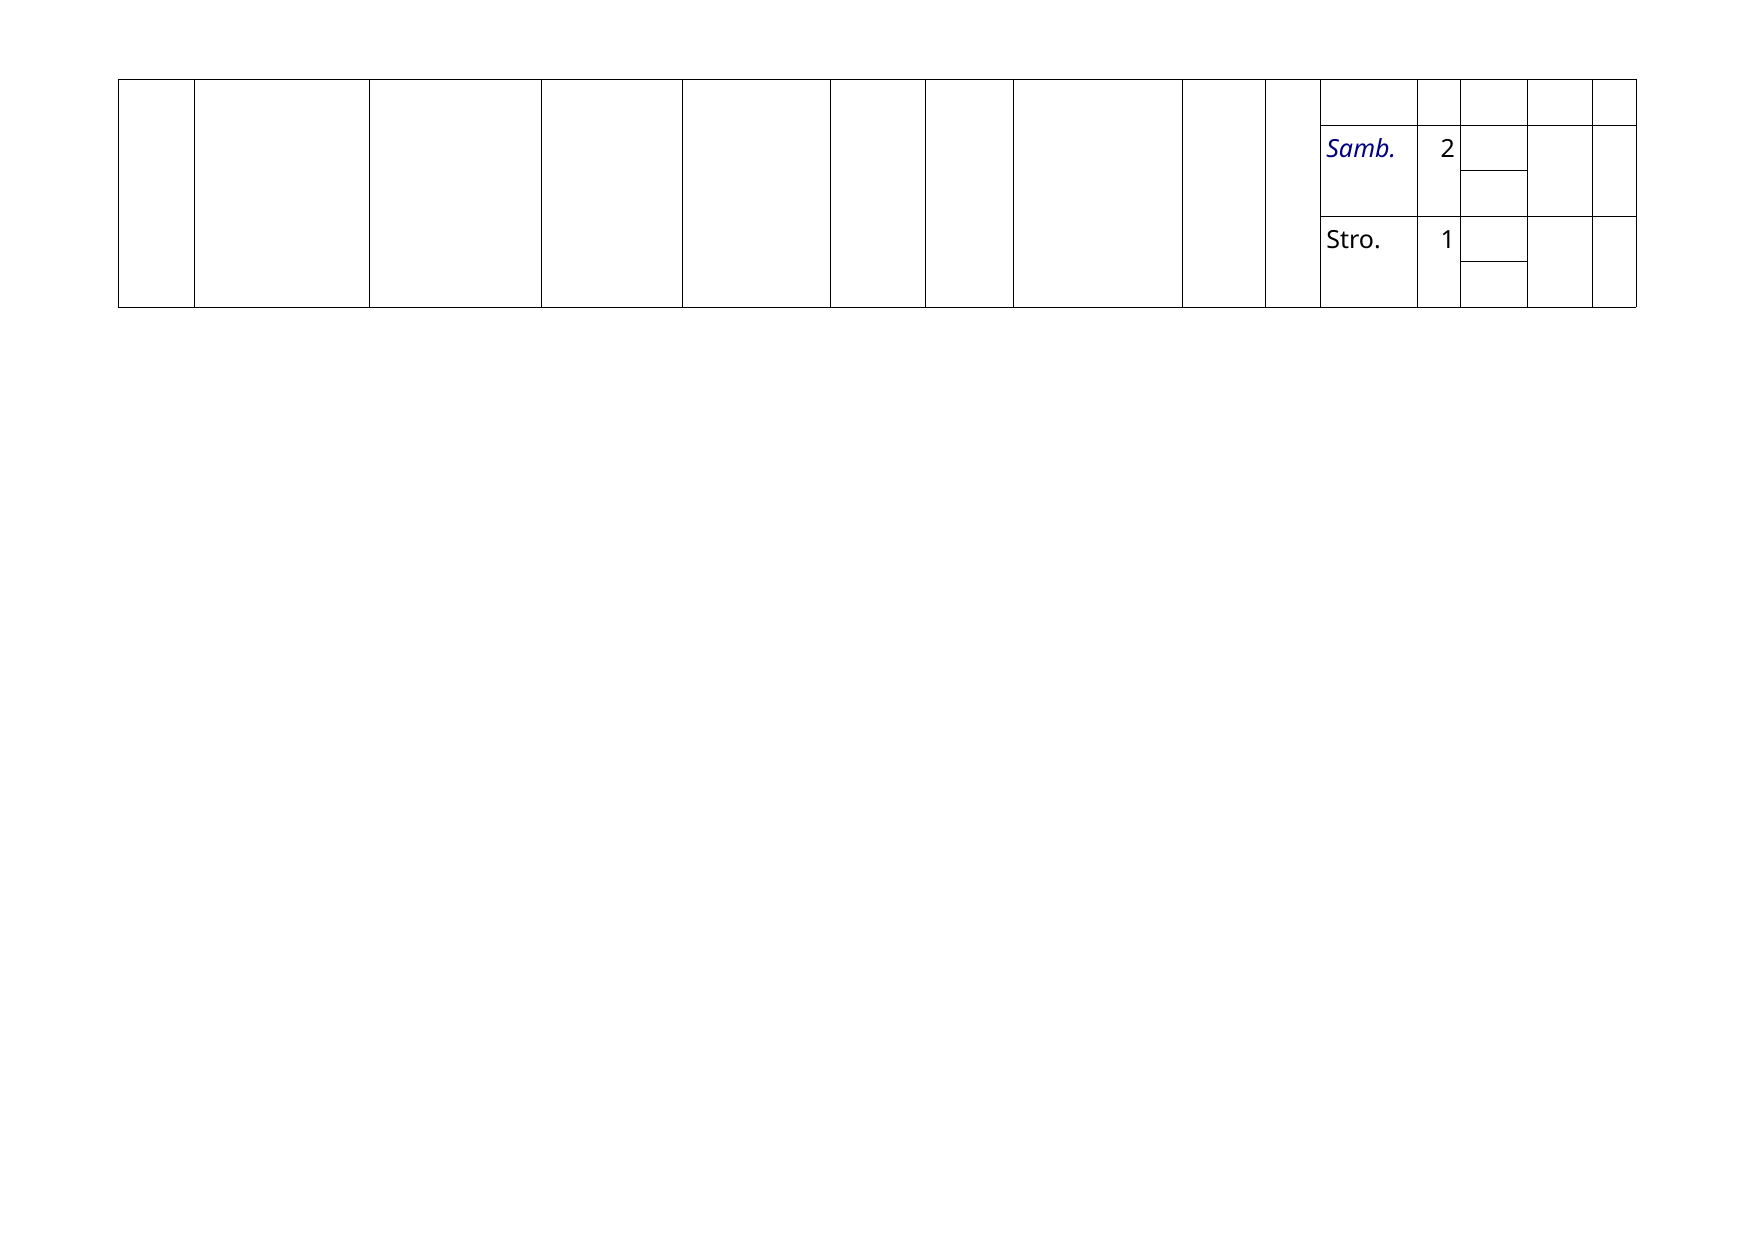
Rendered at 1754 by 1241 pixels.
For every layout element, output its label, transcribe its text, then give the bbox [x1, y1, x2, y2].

table_cell [1461, 217, 1527, 261]
table_cell [1593, 80, 1636, 124]
table_cell [195, 80, 369, 307]
table_cell [1321, 80, 1417, 124]
table_cell [1461, 80, 1527, 124]
table_cell 2 [1418, 126, 1460, 216]
table_cell [1461, 262, 1527, 307]
table_cell [683, 80, 830, 307]
table_cell Samb. [1321, 126, 1417, 216]
table_cell [1593, 217, 1636, 307]
table_cell Stro. [1321, 217, 1417, 307]
table_cell [119, 80, 194, 307]
table_cell [1528, 217, 1592, 307]
table_cell [1528, 80, 1592, 124]
table_cell [1461, 126, 1527, 170]
table_cell [1014, 80, 1182, 307]
table_cell [1418, 80, 1460, 124]
table_cell [1593, 126, 1636, 216]
table_cell 1 [1418, 217, 1460, 307]
table_cell [926, 80, 1013, 307]
table_cell [542, 80, 682, 307]
table_cell [1461, 171, 1527, 216]
table_cell [831, 80, 925, 307]
table_cell [1266, 80, 1320, 307]
table_cell [1528, 126, 1592, 216]
table_cell [370, 80, 541, 307]
table_cell [1183, 80, 1265, 307]
